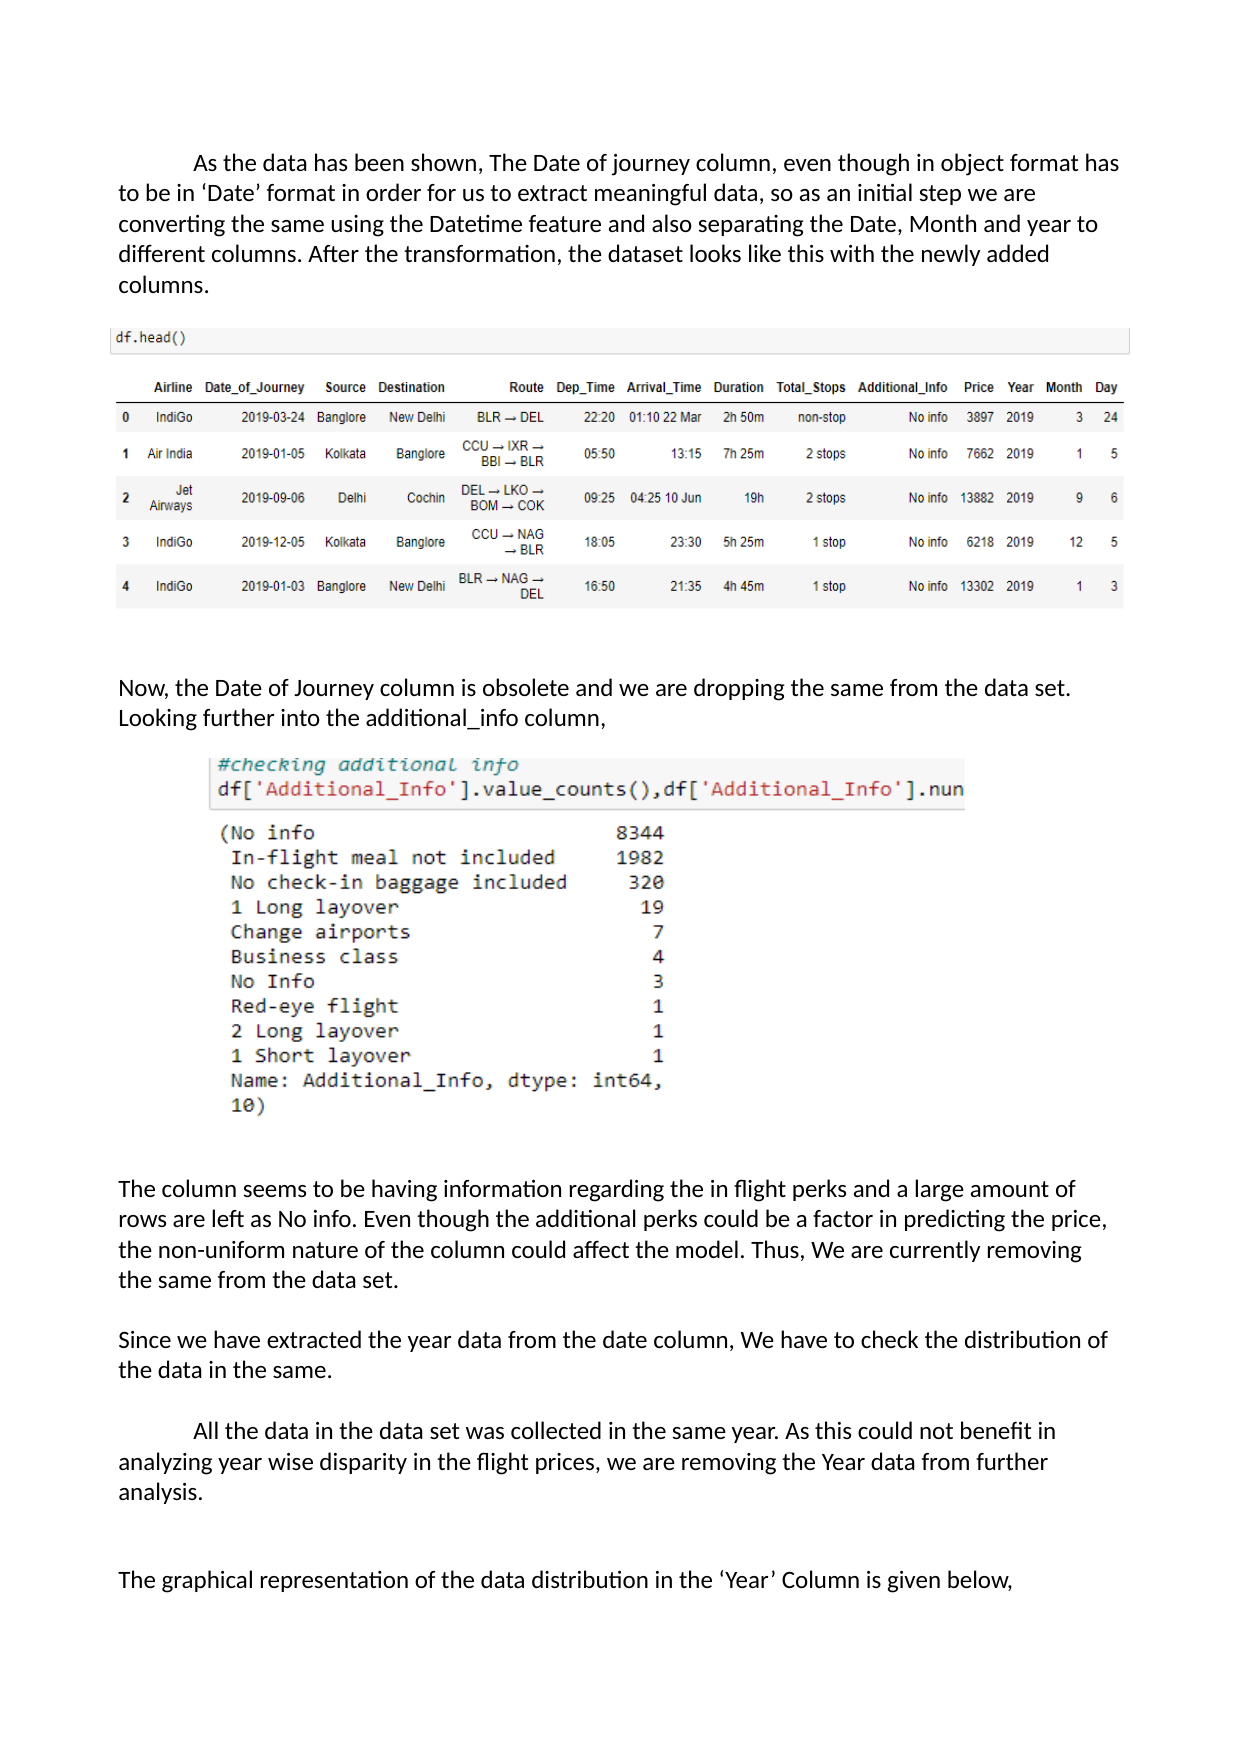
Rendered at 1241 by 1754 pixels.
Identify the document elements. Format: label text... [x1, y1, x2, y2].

picture [108, 328, 1132, 613]
text All the data in the data set was collected in the same year. As this could not benefit in analyzing year wise disparity in the flight prices, we are removing the Year data from further analysis. [118, 1415, 1122, 1507]
text Looking further into the additional_info column, [118, 703, 1122, 733]
text [118, 762, 203, 1071]
text Now, the Date of Journey column is obsolete and we are dropping the same from the data set. [118, 672, 1122, 703]
picture [203, 758, 965, 1125]
text The graphical representation of the data distribution in the ‘Year’ Column is given below, [118, 1564, 1122, 1595]
text Since we have extracted the year data from the date column, We have to check the distribution of the data in the same. [118, 1324, 1122, 1385]
text The column seems to be having information regarding the in flight perks and a large amount of rows are left as No info. Even though the additional perks could be a factor in predicting the price, the non-uniform nature of the column could affect the model. Thus, We are currently removing the same from the data set. [118, 1173, 1122, 1295]
text As the data has been shown, The Date of journey column, even though in object format has to be in ‘Date’ format in order for us to extract meaningful data, so as an initial step we are converting the same using the Datetime feature and also separating the Date, Month and year to different columns. After the transformation, the dataset looks like this with the newly added columns. [118, 147, 1122, 299]
text flight tickets for various airlines between the months of March and June of 2019 and between various cities. [965, 762, 1122, 1071]
